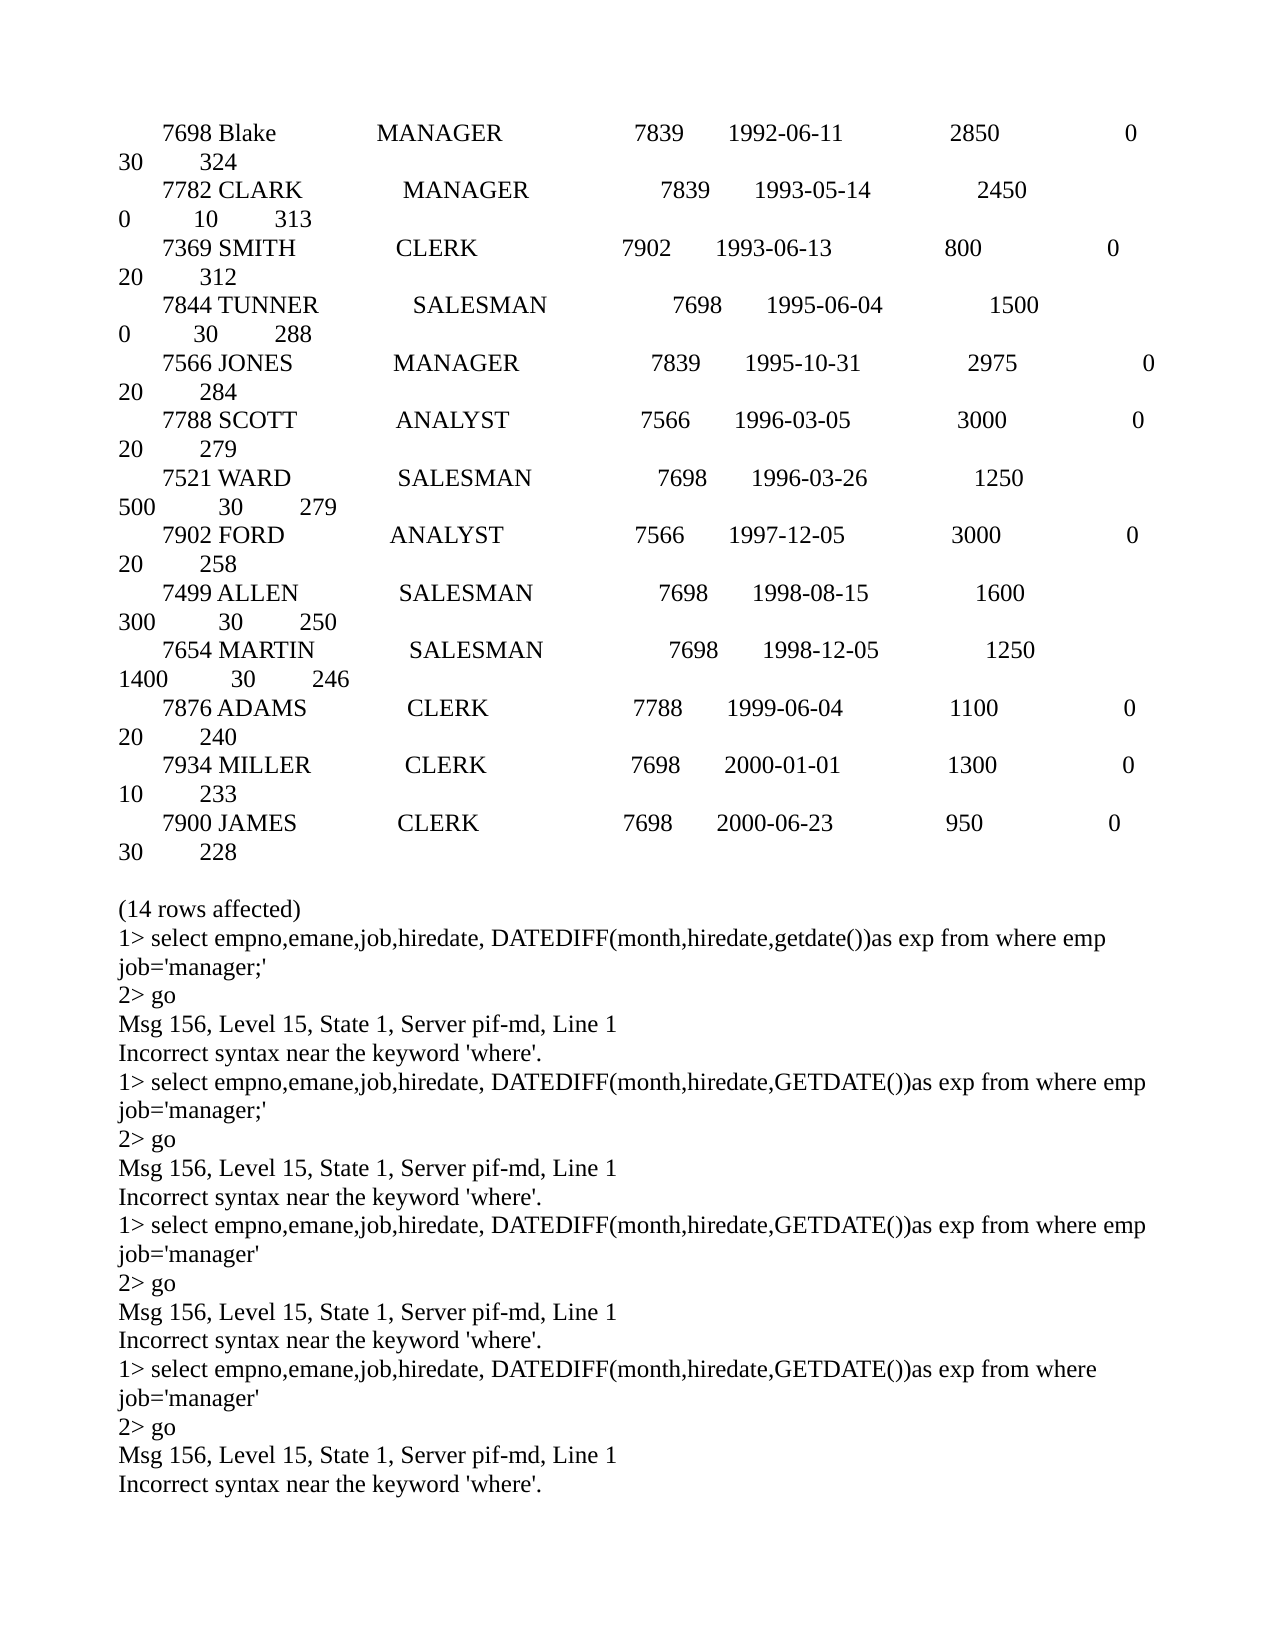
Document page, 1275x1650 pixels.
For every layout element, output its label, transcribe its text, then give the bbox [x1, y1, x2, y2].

text Incorrect syntax near the keyword 'where'. [118, 1469, 1157, 1498]
text Msg 156, Level 15, State 1, Server pif-md, Line 1 [118, 1009, 1157, 1038]
text 2> go [118, 981, 1157, 1009]
text Incorrect syntax near the keyword 'where'. [118, 1326, 1157, 1354]
text 2> go [118, 1124, 1157, 1153]
text 7876 ADAMS CLERK 7788 1999-06-04 1100 0 20 240 [118, 693, 1157, 751]
text (14 rows affected) [118, 894, 1157, 923]
text Msg 156, Level 15, State 1, Server pif-md, Line 1 [118, 1441, 1157, 1469]
text 7844 TUNNER SALESMAN 7698 1995-06-04 1500 0 30 288 [118, 291, 1157, 348]
text 7499 ALLEN SALESMAN 7698 1998-08-15 1600 300 30 250 [118, 578, 1157, 636]
text 7934 MILLER CLERK 7698 2000-01-01 1300 0 10 233 [118, 751, 1157, 808]
text 1> select empno,emane,job,hiredate, DATEDIFF(month,hiredate,GETDATE())as exp from where emp job='manager' [118, 1211, 1157, 1268]
text 2> go [118, 1412, 1157, 1441]
text 7788 SCOTT ANALYST 7566 1996-03-05 3000 0 20 279 [118, 406, 1157, 463]
text 1> select empno,emane,job,hiredate, DATEDIFF(month,hiredate,GETDATE())as exp from where emp job='manager;' [118, 1067, 1157, 1124]
text 7566 JONES MANAGER 7839 1995-10-31 2975 0 20 284 [118, 348, 1157, 406]
text Msg 156, Level 15, State 1, Server pif-md, Line 1 [118, 1297, 1157, 1326]
text Incorrect syntax near the keyword 'where'. [118, 1038, 1157, 1067]
text Incorrect syntax near the keyword 'where'. [118, 1182, 1157, 1211]
text 7698 Blake MANAGER 7839 1992-06-11 2850 0 30 324 [118, 118, 1157, 176]
text 7782 CLARK MANAGER 7839 1993-05-14 2450 0 10 313 [118, 176, 1157, 233]
text 7900 JAMES CLERK 7698 2000-06-23 950 0 30 228 [118, 808, 1157, 866]
text 1> select empno,emane,job,hiredate, DATEDIFF(month,hiredate,getdate())as exp from where emp job='manager;' [118, 923, 1157, 981]
text 7369 SMITH CLERK 7902 1993-06-13 800 0 20 312 [118, 233, 1157, 291]
text Msg 156, Level 15, State 1, Server pif-md, Line 1 [118, 1153, 1157, 1182]
text 7521 WARD SALESMAN 7698 1996-03-26 1250 500 30 279 [118, 463, 1157, 521]
text 7902 FORD ANALYST 7566 1997-12-05 3000 0 20 258 [118, 521, 1157, 578]
text 1> select empno,emane,job,hiredate, DATEDIFF(month,hiredate,GETDATE())as exp from where job='manager' [118, 1354, 1157, 1412]
text 2> go [118, 1268, 1157, 1297]
text 7654 MARTIN SALESMAN 7698 1998-12-05 1250 1400 30 246 [118, 636, 1157, 693]
